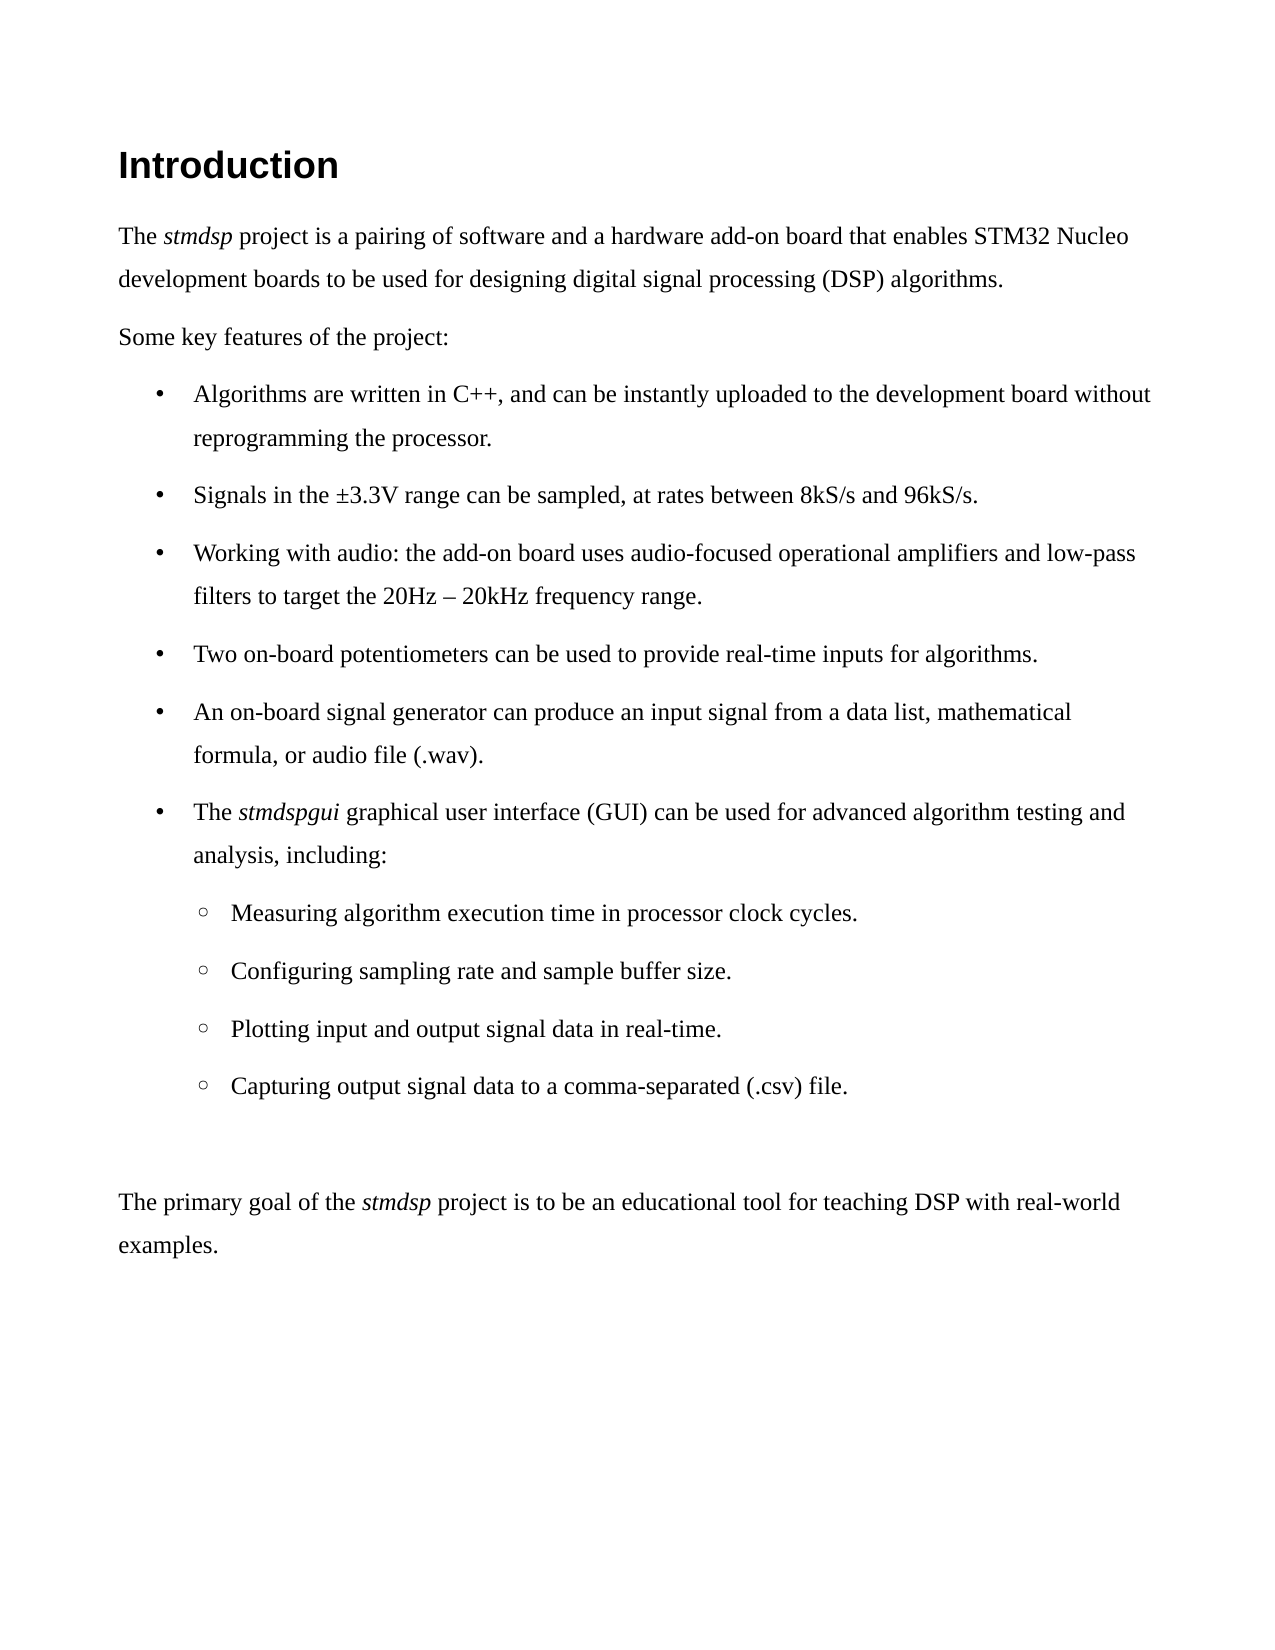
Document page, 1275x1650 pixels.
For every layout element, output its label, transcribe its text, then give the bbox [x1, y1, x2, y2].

list Signals in the ±3.3V range can be sampled, at rates between 8kS/s and 96kS/s. [156, 480, 1157, 509]
list Measuring algorithm execution time in processor clock cycles. [193, 898, 1157, 927]
list An on-board signal generator can produce an input signal from a data list, mathematical formula, or audio file (.wav). [156, 697, 1157, 768]
text The primary goal of the stmdsp project is to be an educational tool for teaching DSP with real-world examples. [118, 1187, 1157, 1259]
text Some key features of the project: [118, 322, 1157, 351]
list Two on-board potentiometers can be used to provide real-time inputs for algorithms. [156, 639, 1157, 668]
text The stmdsp project is a pairing of software and a hardware add-on board that enables STM32 Nucleo development boards to be used for designing digital signal processing (DSP) algorithms. [118, 221, 1157, 293]
list The stmdspgui graphical user interface (GUI) can be used for advanced algorithm testing and analysis, including: [156, 797, 1157, 869]
list Configuring sampling rate and sample buffer size. [193, 956, 1157, 985]
list Working with audio: the add-on board uses audio-focused operational amplifiers and low-pass filters to target the 20Hz – 20kHz frequency range. [156, 538, 1157, 610]
list Plotting input and output signal data in real-time. [193, 1014, 1157, 1042]
subtitle Introduction [118, 143, 1157, 187]
list Algorithms are written in C++, and can be instantly uploaded to the development board without reprogramming the processor. [156, 379, 1157, 451]
list Capturing output signal data to a comma-separated (.csv) file. [193, 1071, 1157, 1100]
